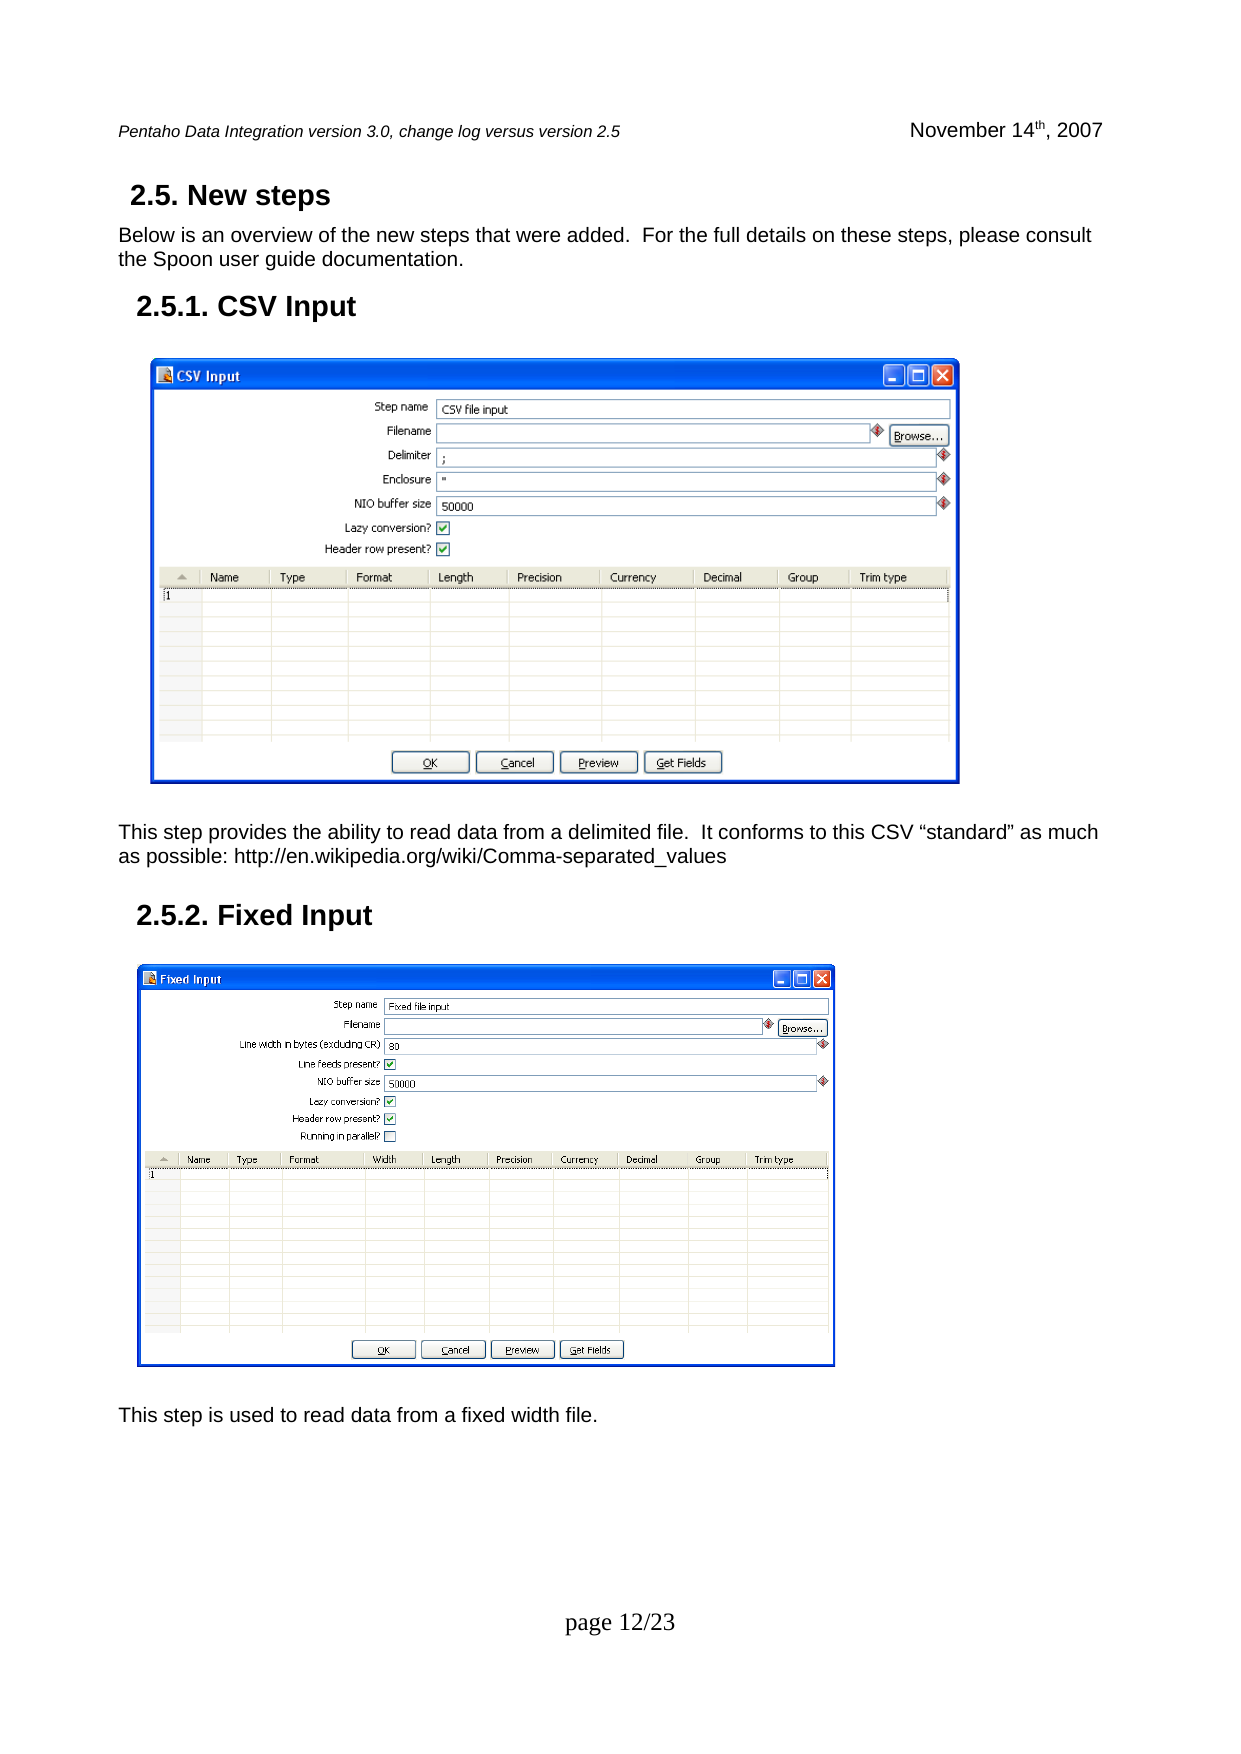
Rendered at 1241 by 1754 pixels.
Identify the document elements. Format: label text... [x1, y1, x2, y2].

text Below is an overview of the new steps that were added. For the full details on these steps, please consult the Spoon user guide documentation. [118, 223, 1122, 271]
subtitle New steps [130, 177, 1122, 211]
subtitle Fixed Input [136, 898, 1122, 931]
subtitle CSV Input [136, 289, 1122, 323]
picture [150, 358, 960, 784]
text This step is used to read data from a fixed width file. [118, 1403, 1122, 1427]
picture [137, 964, 836, 1367]
text This step provides the ability to read data from a delimited file. It conforms to this CSV “standard” as much as possible: http://en.wikipedia.org/wiki/Comma-separated_values [118, 820, 1122, 868]
